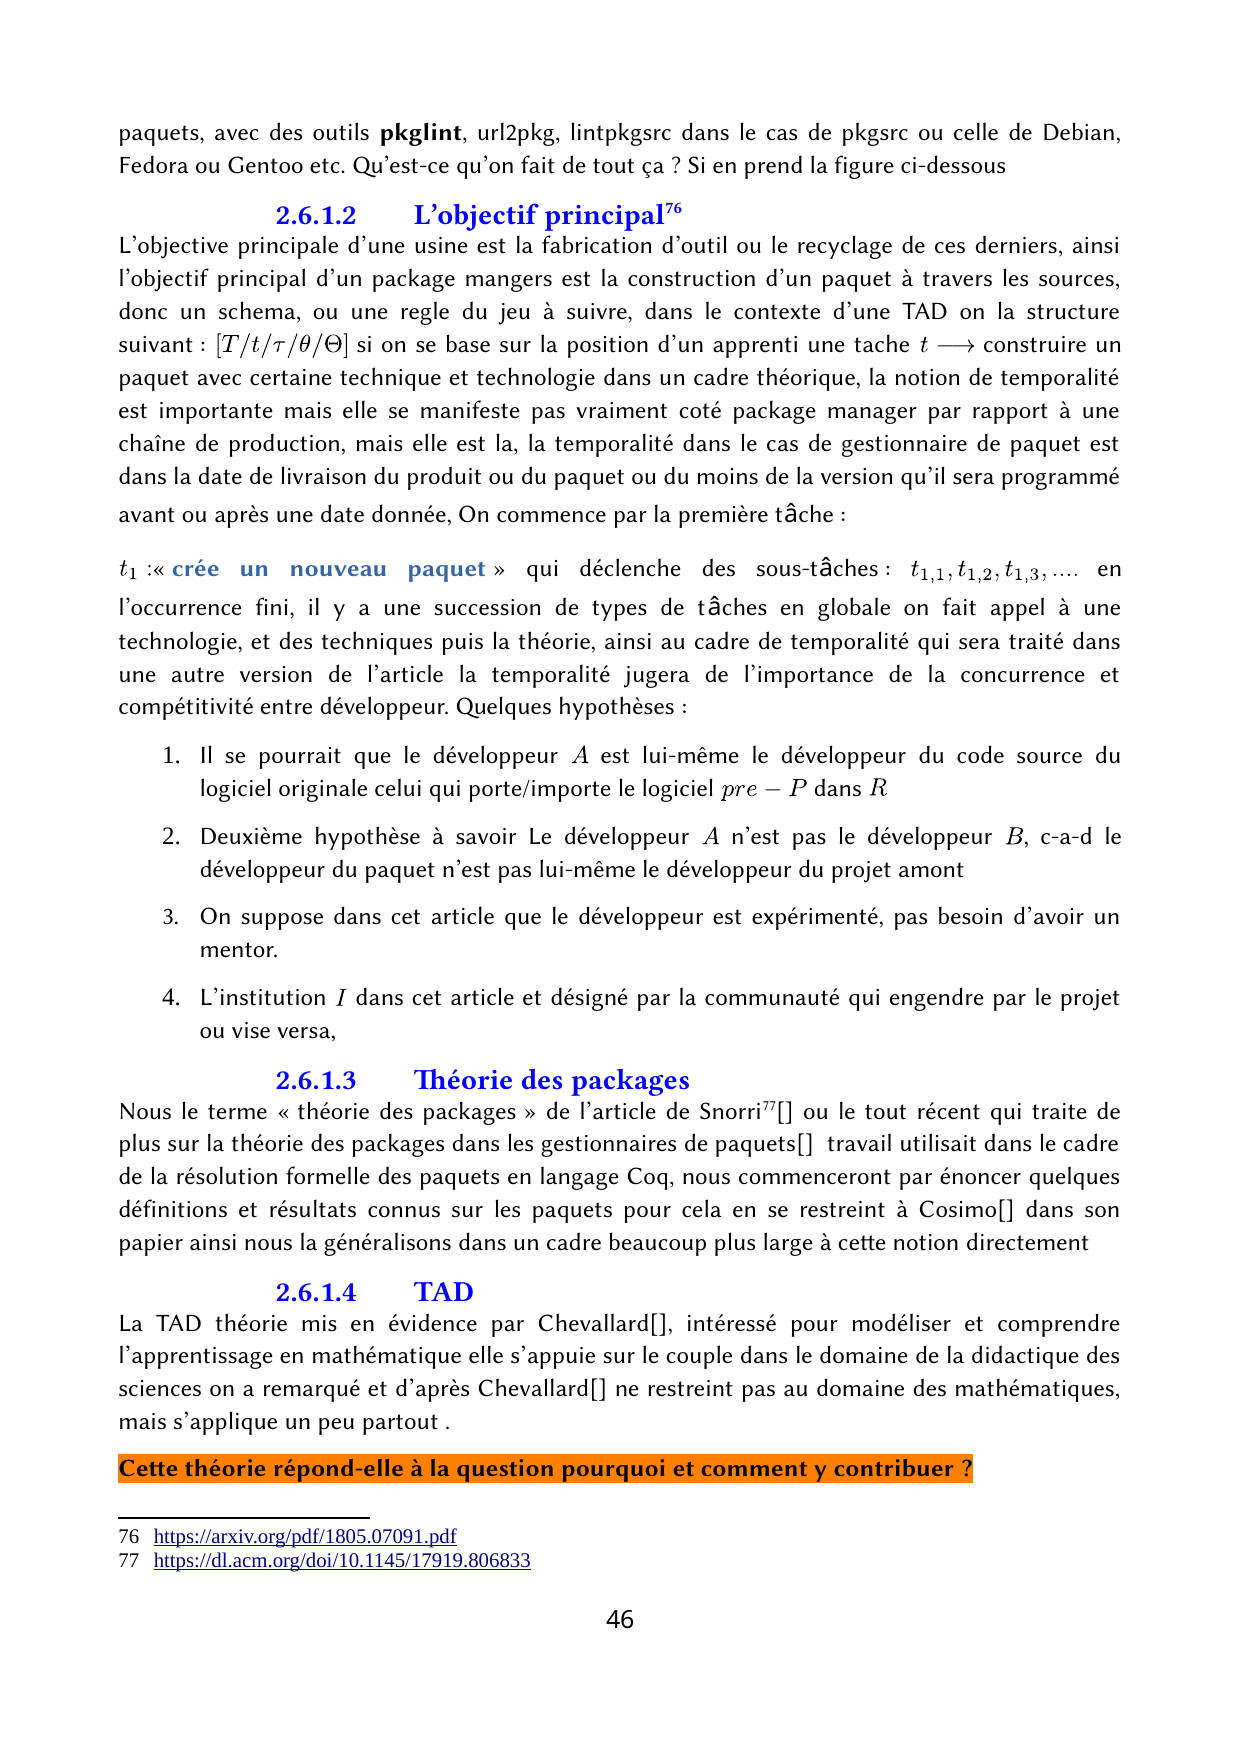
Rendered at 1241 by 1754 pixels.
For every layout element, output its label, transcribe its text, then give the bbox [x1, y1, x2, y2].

text Cette théorie répond-elle à la question pourquoi et comment y contribuer ? [118, 1454, 1122, 1483]
text « crée un nouveau paquet » qui déclenche des sous-tâches : en l’occurrence fini, il y a une succession de types de tâches en globale on fait appel à une technologie, et des techniques puis la théorie, ainsi au cadre de temporalité qui sera traité dans une autre version de l’article la temporalité jugera de l’importance de la concurrence et compétitivité entre développeur. Quelques hypothèses : [118, 549, 1122, 721]
list https://arxiv.org/pdf/1805.07091.pdf [118, 1524, 1122, 1548]
text L’objective principale d’une usine est la fabrication d’outil ou le recyclage de ces derniers, ainsi l’objectif principal d’un package mangers est la construction d’un paquet à travers les sources, donc un schema, ou une regle du jeu à suivre, dans le contexte d’une TAD on la structure suivant : si on se base sur la position d’un apprenti une tache construire un paquet avec certaine technique et technologie dans un cadre théorique, la notion de temporalité est importante mais elle se manifeste pas vraiment coté package manager par rapport à une chaîne de production, mais elle est la, la temporalité dans le cas de gestionnaire de paquet est dans la date de livraison du produit ou du paquet ou du moins de la version qu’il sera programmé avant ou après une date donnée, On commence par la première tâche : [118, 232, 1122, 529]
text https://dl.acm.org/doi/10.1145/17919.806833 [118, 1548, 1122, 1572]
list L’institution dans cet article et désigné par la communauté qui engendre par le projet ou vise versa, [162, 982, 1122, 1044]
list TAD [268, 1275, 1122, 1308]
list Il se pourrait que le développeur est lui-même le développeur du code source du logiciel originale celui qui porte/importe le logiciel dans [162, 740, 1122, 802]
list Deuxième hypothèse à savoir Le développeur n’est pas le développeur , c-a-d le développeur du paquet n’est pas lui-même le développeur du projet amont [162, 821, 1122, 883]
list L’objectif principal [268, 198, 1122, 232]
text La TAD théorie mis en évidence par Chevallard[], intéressé pour modéliser et comprendre l’apprentissage en mathématique elle s’appuie sur le couple dans le domaine de la didactique des sciences on a remarqué et d’après Chevallard[] ne restreint pas au domaine des mathématiques, mais s’applique un peu partout . [118, 1308, 1122, 1436]
list On suppose dans cet article que le développeur est expérimenté, pas besoin d’avoir un mentor. [162, 902, 1122, 963]
text Nous le terme « théorie des packages » de l’article de Snorri[] ou le tout récent qui traite de plus sur la théorie des packages dans les gestionnaires de paquets[] travail utilisait dans le cadre de la résolution formelle des paquets en langage Coq, nous commenceront par énoncer quelques définitions et résultats connus sur les paquets pour cela en se restreint à Cosimo[] dans son papier ainsi nous la généralisons dans un cadre beaucoup plus large à cette notion directement [118, 1097, 1122, 1256]
list Théorie des packages [268, 1063, 1122, 1097]
text paquets, avec des outils pkglint, url2pkg, lintpkgsrc dans le cas de pkgsrc ou celle de Debian, Fedora ou Gentoo etc. Qu’est-ce qu’on fait de tout ça ? Si en prend la figure ci-dessous [118, 118, 1122, 179]
